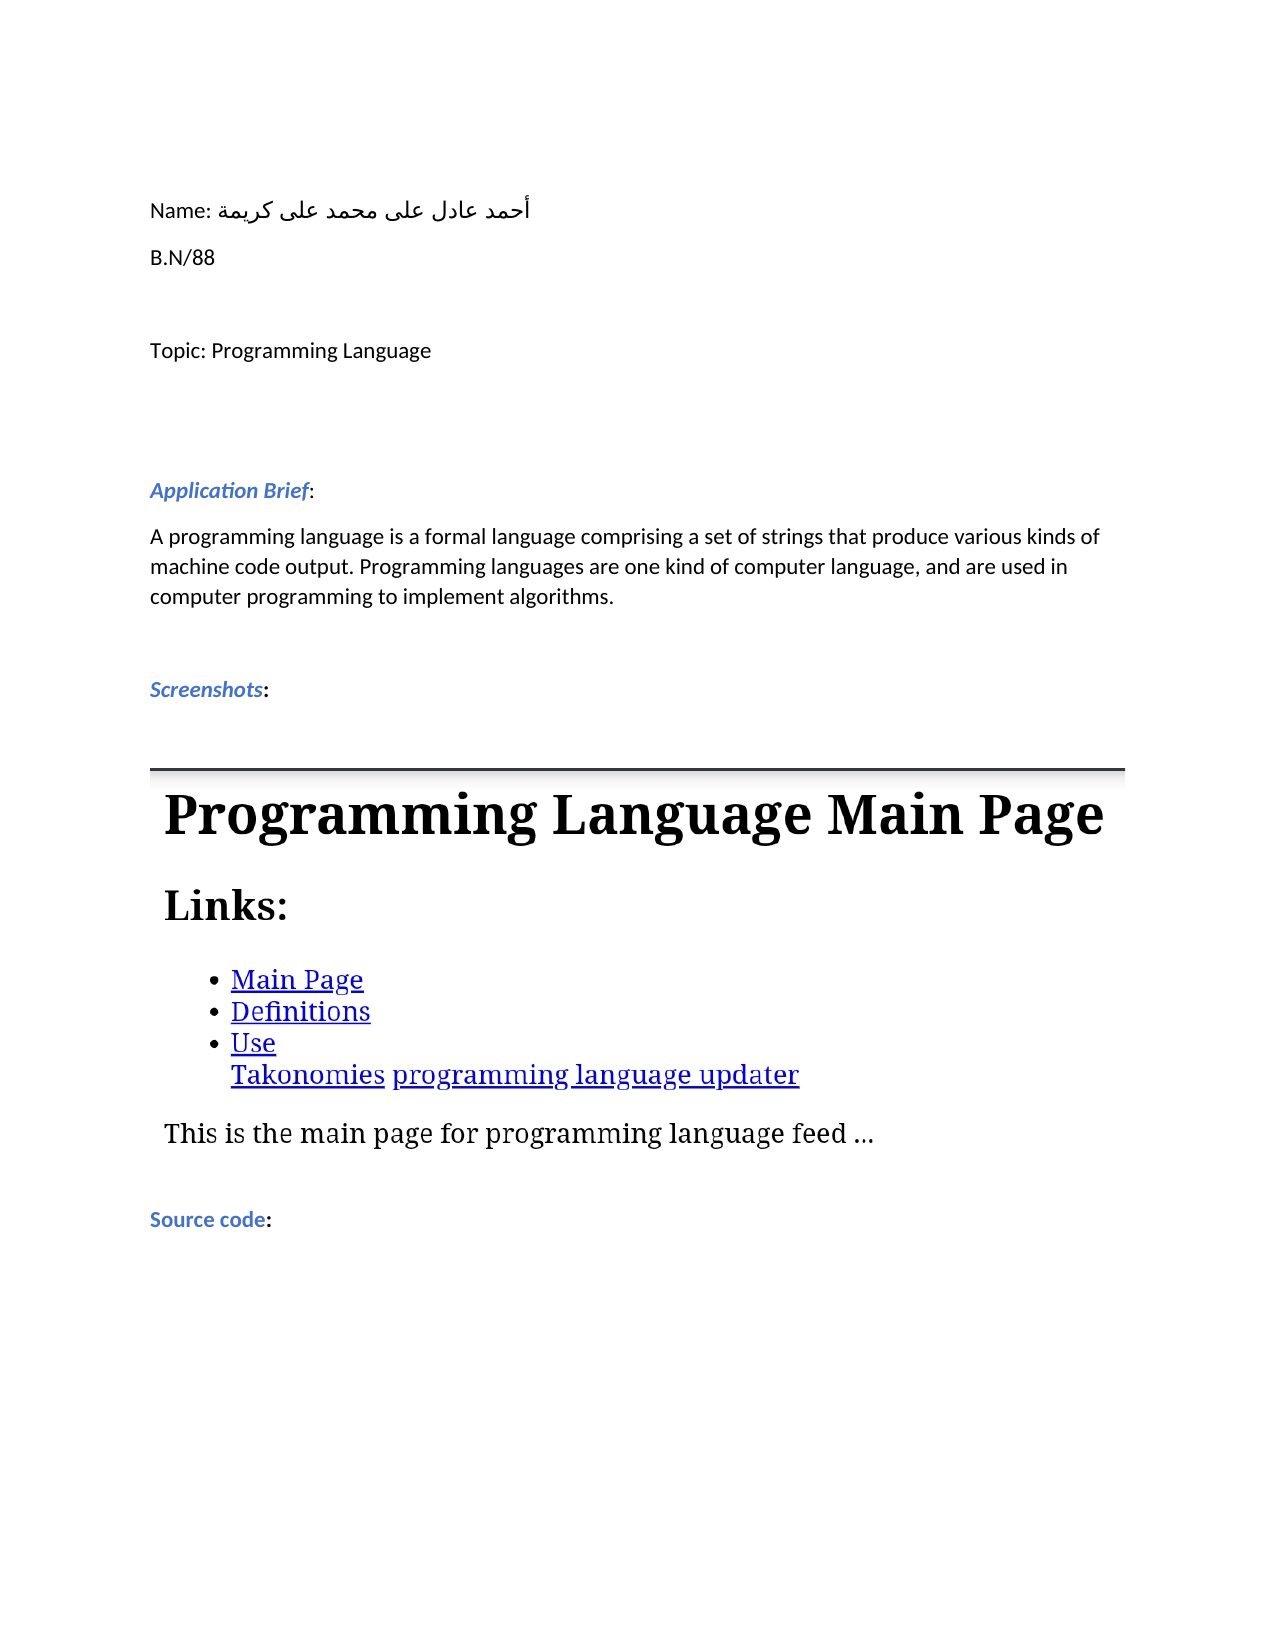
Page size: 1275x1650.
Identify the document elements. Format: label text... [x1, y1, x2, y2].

text Topic: Programming Language [150, 336, 1125, 364]
text Source code: [150, 1203, 1125, 1233]
text A programming language is a formal language comprising a set of strings that produce various kinds of machine code output. Programming languages are one kind of computer language, and are used in computer programming to implement algorithms. [150, 522, 1125, 610]
text Screenshots: [150, 675, 1125, 703]
text Application Brief: [150, 476, 1125, 504]
text B.N/88 [150, 243, 1125, 271]
text Name: أحمد عادل على محمد على كريمة [150, 197, 1125, 224]
